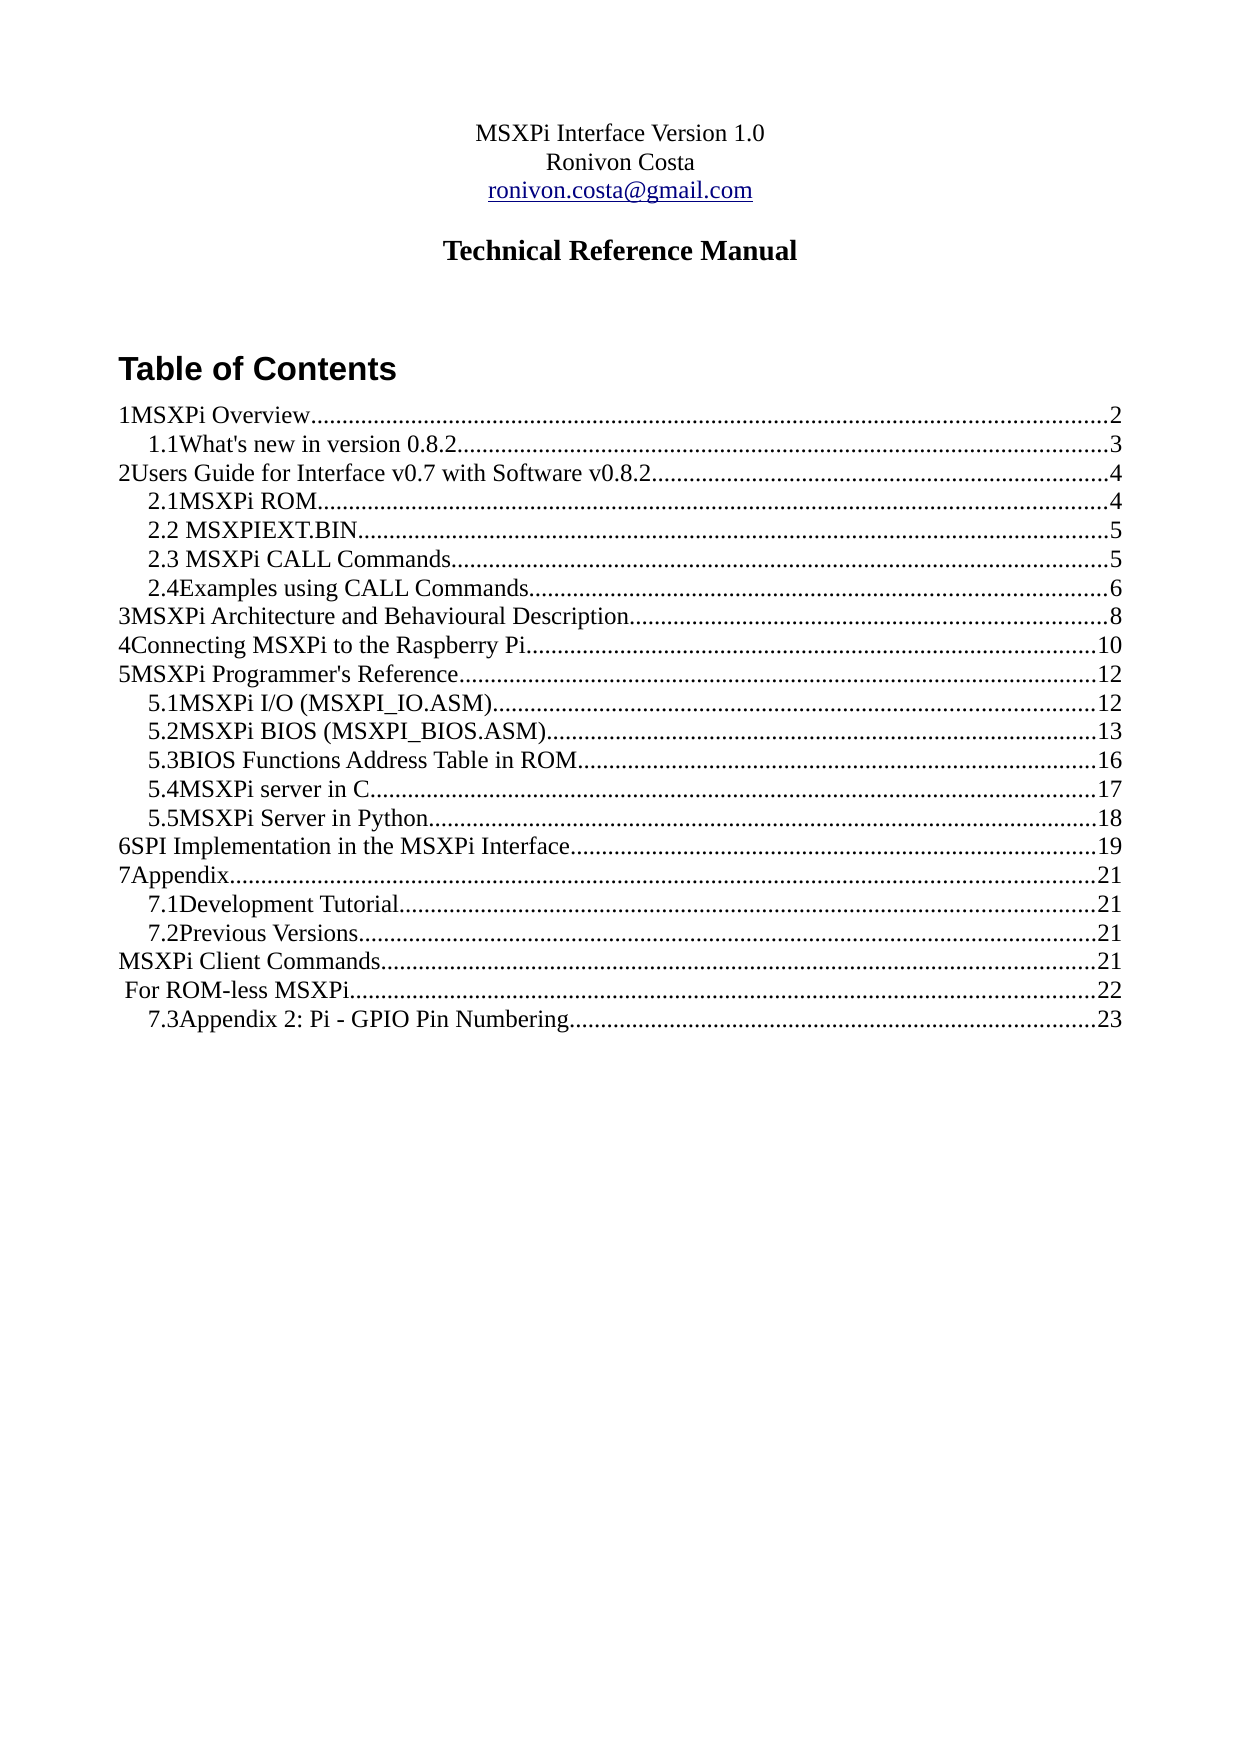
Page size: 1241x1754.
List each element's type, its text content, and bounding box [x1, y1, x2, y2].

text 7.2Previous Versions 21 [148, 918, 1122, 946]
text 2.1MSXPi ROM 4 [148, 486, 1122, 515]
text 5.1MSXPi I/O (MSXPI_IO.ASM) 12 [148, 688, 1122, 716]
text 1.1What's new in version 0.8.2 3 [148, 429, 1122, 458]
text 2.3 MSXPi CALL Commands 5 [148, 544, 1122, 573]
text 7.1Development Tutorial 21 [148, 889, 1122, 918]
text 6SPI Implementation in the MSXPi Interface 19 [118, 831, 1122, 860]
text ronivon.costa@gmail.com [118, 176, 1122, 204]
text MSXPi Client Commands 21 [118, 946, 1122, 975]
text 1MSXPi Overview 2 [118, 400, 1122, 429]
text 5MSXPi Programmer's Reference 12 [118, 659, 1122, 688]
text 3MSXPi Architecture and Behavioural Description 8 [118, 601, 1122, 630]
text 4Connecting MSXPi to the Raspberry Pi 10 [118, 630, 1122, 659]
text 5.3BIOS Functions Address Table in ROM 16 [148, 745, 1122, 774]
text 7Appendix 21 [118, 860, 1122, 889]
text Ronivon Costa [118, 147, 1122, 176]
text 5.2MSXPi BIOS (MSXPI_BIOS.ASM) 13 [148, 716, 1122, 745]
text 2.4Examples using CALL Commands 6 [148, 573, 1122, 601]
text 2Users Guide for Interface v0.7 with Software v0.8.2 4 [118, 458, 1122, 486]
text For ROM-less MSXPi 22 [118, 975, 1122, 1004]
subtitle Table of Contents [118, 349, 1122, 388]
text 2.2 MSXPIEXT.BIN 5 [148, 515, 1122, 544]
text 5.5MSXPi Server in Python 18 [148, 803, 1122, 831]
text 5.4MSXPi server in C 17 [148, 774, 1122, 803]
text 7.3Appendix 2: Pi - GPIO Pin Numbering 23 [148, 1004, 1122, 1033]
text MSXPi Interface Version 1.0 [118, 118, 1122, 147]
text Technical Reference Manual [118, 233, 1122, 267]
